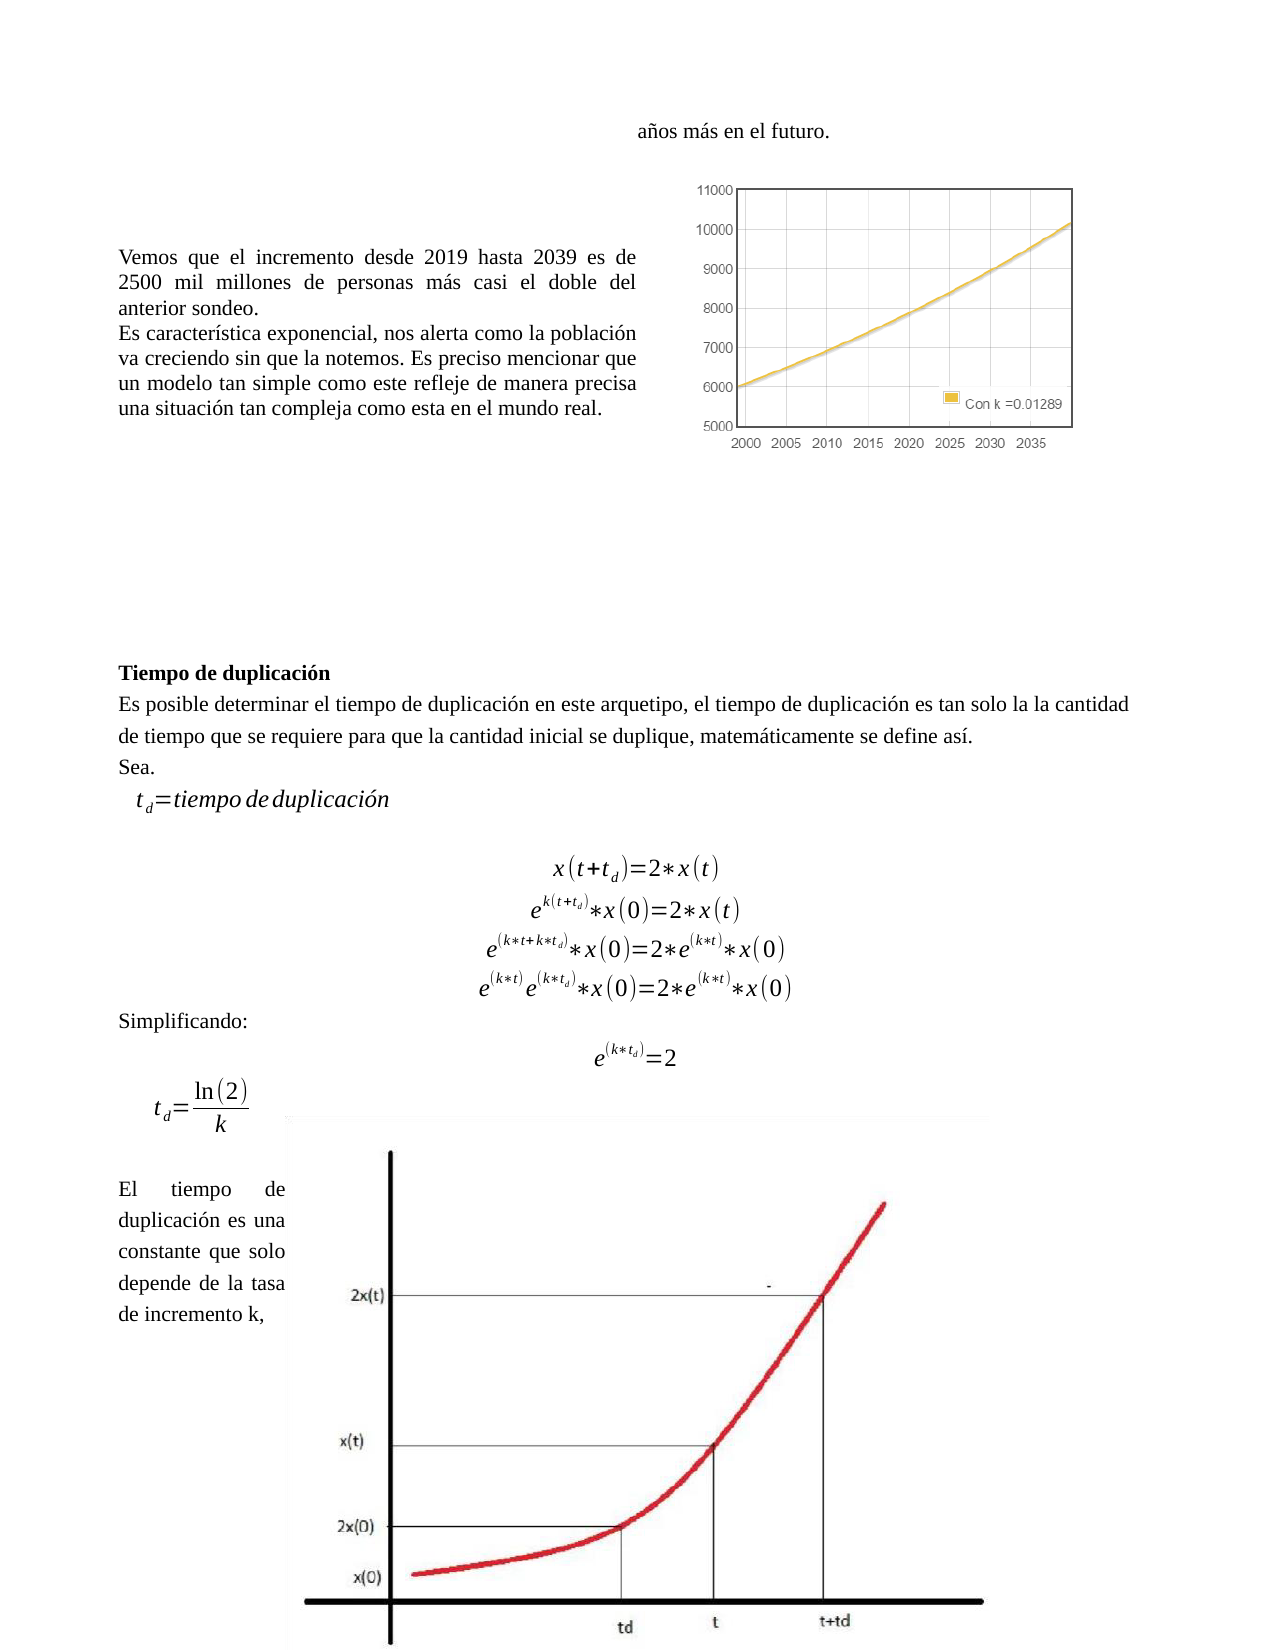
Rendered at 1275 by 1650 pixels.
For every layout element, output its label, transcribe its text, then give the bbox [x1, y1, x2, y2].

text Es posible determinar el tiempo de duplicación en este arquetipo, el tiempo de duplicación es tan solo la la cantidad de tiempo que se requiere para que la cantidad inicial se duplique, matemáticamente se define así. [118, 691, 1153, 748]
text Tiempo de duplicación [118, 660, 1153, 685]
text El tiempo de duplicación es una constante que solo depende de la tasa de incremento k, [118, 1176, 285, 1327]
text Simplificando: [118, 1008, 1153, 1034]
picture [285, 1116, 990, 1650]
table_header años más en el futuro. [638, 118, 1157, 471]
text Sea. [118, 754, 1153, 779]
table_header Vemos que el incremento desde 2019 hasta 2039 es de 2500 mil millones de personas más casi el doble del anterior sondeo. Es característica exponencial, nos alerta como la población va creciendo sin que la notemos. Es preciso mencionar que un modelo tan simple como este refleje de manera precisa una situación tan compleja como esta en el mundo real. [118, 118, 637, 471]
text [990, 1176, 1153, 1327]
picture [695, 178, 1099, 460]
